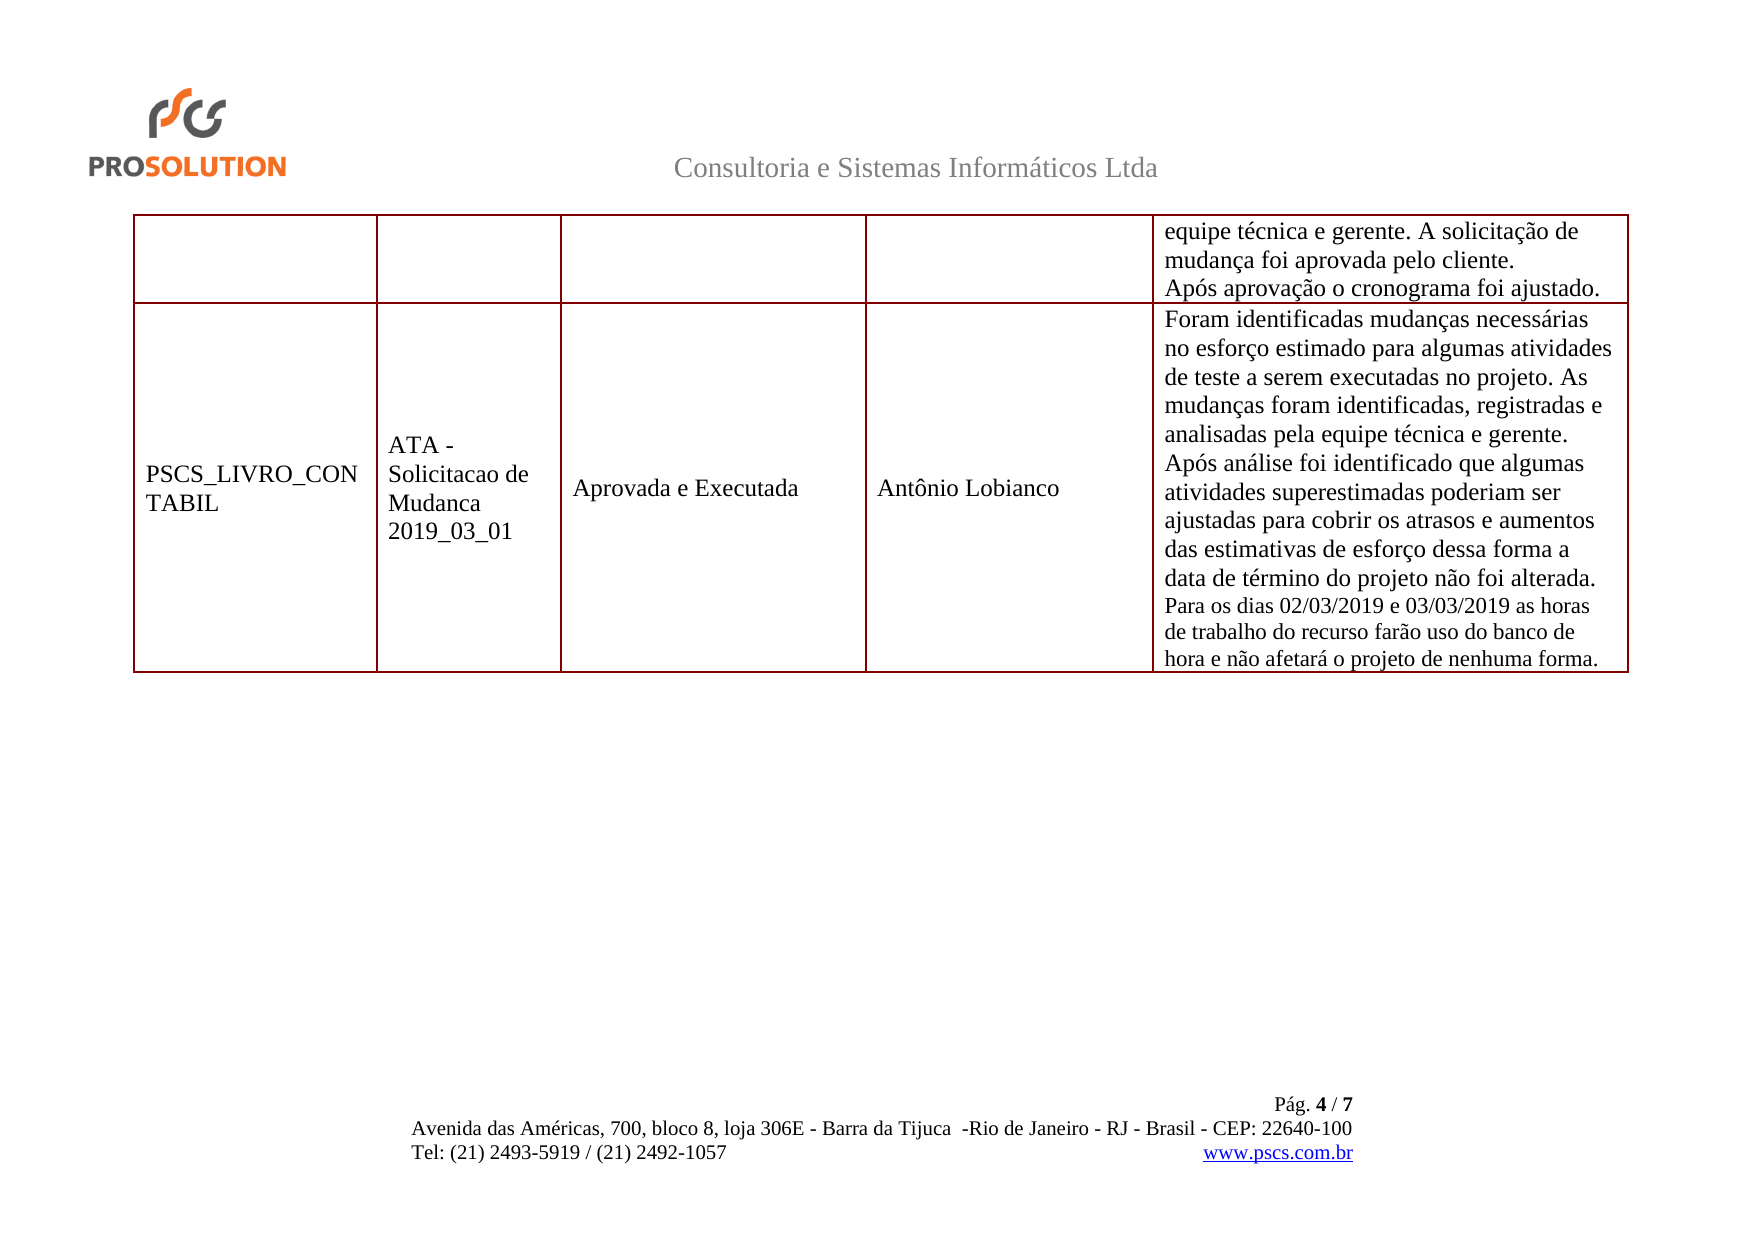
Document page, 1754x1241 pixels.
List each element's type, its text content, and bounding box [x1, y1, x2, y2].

table_cell ATA - Solicitacao de Mudanca 2019_03_01 [378, 304, 560, 671]
table_cell Foram identificadas mudanças necessárias no esforço estimado para algumas atividades de teste a serem executadas no projeto. As mudanças foram identificadas, registradas e analisadas pela equipe técnica e gerente. Após análise foi identificado que algumas atividades superestimadas poderiam ser ajustadas para cobrir os atrasos e aumentos das estimativas de esforço dessa forma a data de término do projeto não foi alterada. Para os dias 02/03/2019 e 03/03/2019 as horas de trabalho do recurso farão uso do banco de hora e não afetará o projeto de nenhuma forma. [1154, 304, 1627, 671]
table_cell Aprovada e Executada [562, 304, 865, 671]
table_cell [378, 216, 560, 302]
table_cell [562, 216, 865, 302]
table_cell [867, 216, 1152, 302]
table_cell equipe técnica e gerente. A solicitação de mudança foi aprovada pelo cliente. Após aprovação o cronograma foi ajustado. [1154, 216, 1627, 302]
table_cell Antônio Lobianco [867, 304, 1152, 671]
table_cell PSCS_LIVRO_CONTABIL [135, 304, 376, 671]
table_cell [135, 216, 376, 302]
picture [82, 78, 293, 186]
